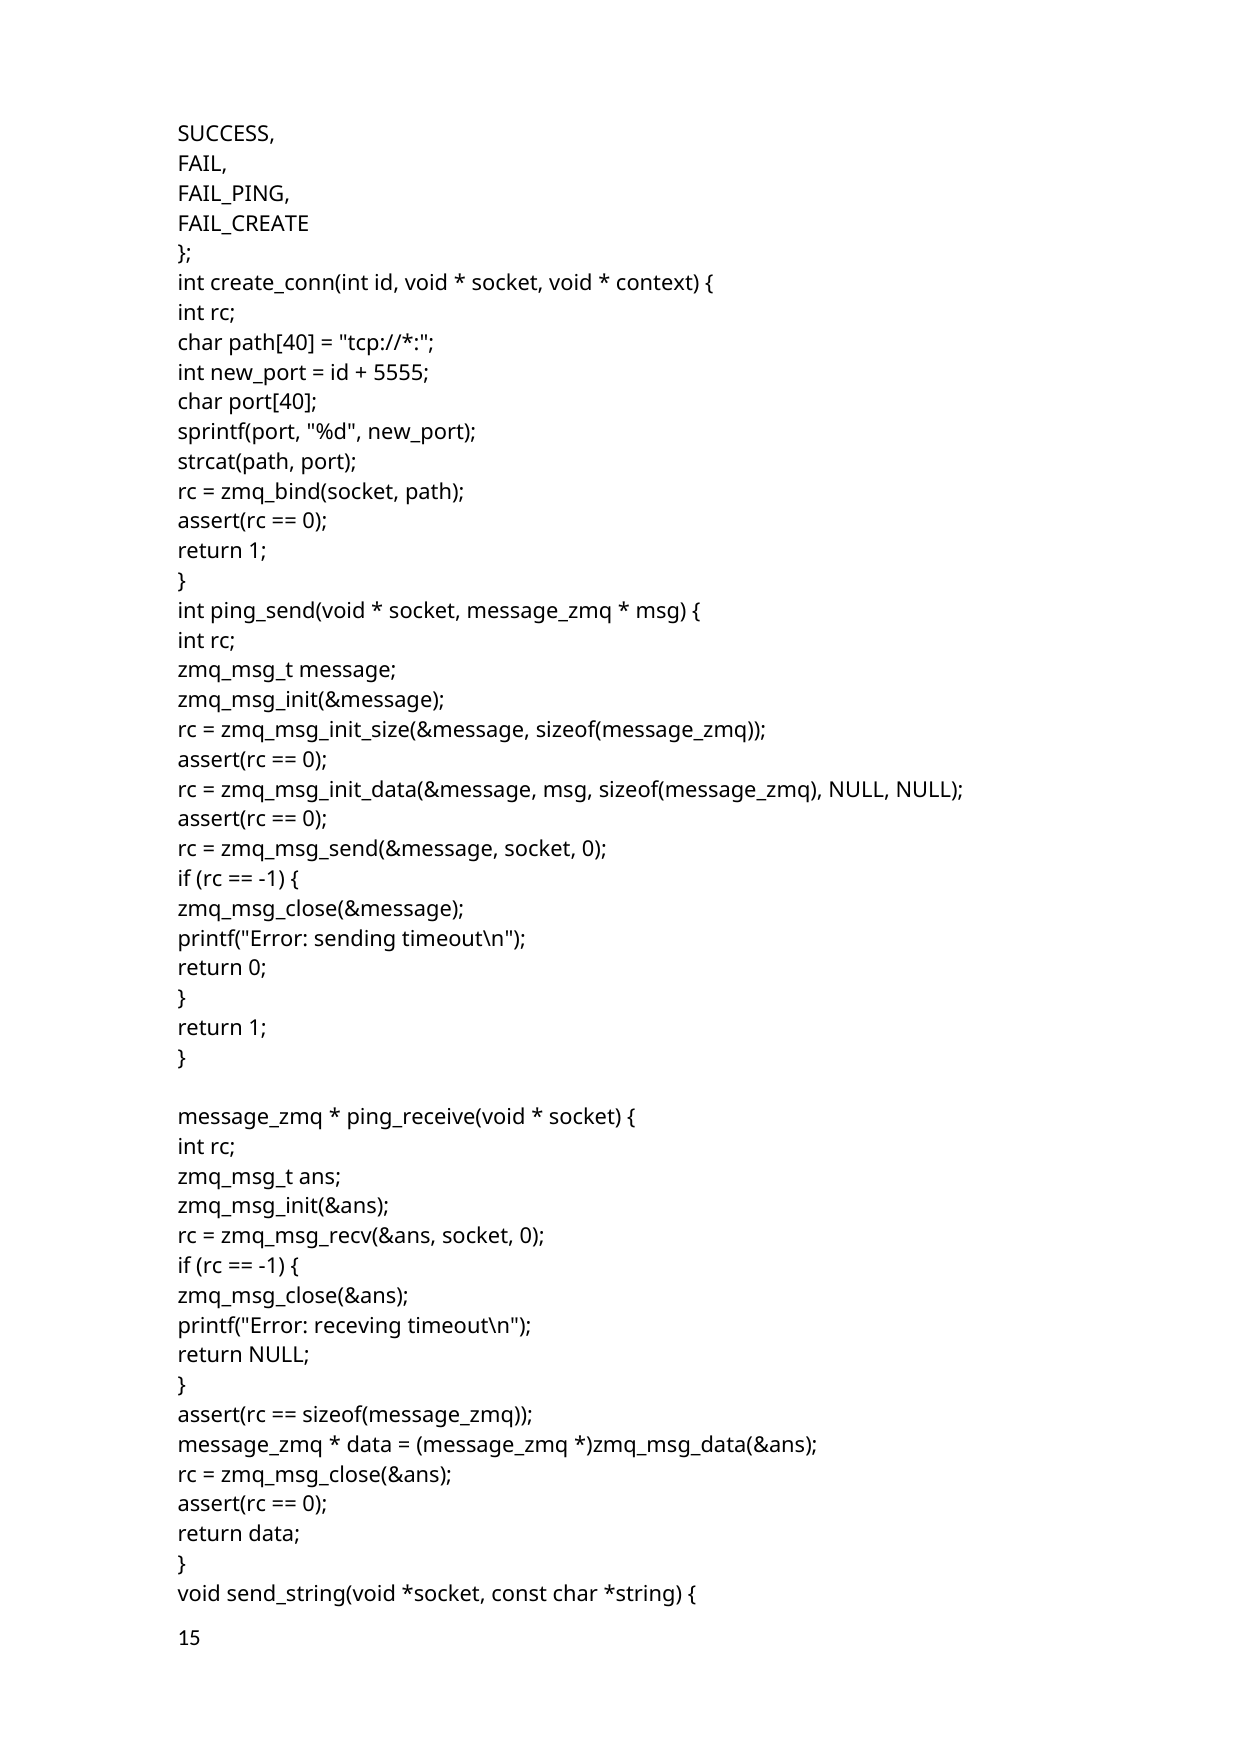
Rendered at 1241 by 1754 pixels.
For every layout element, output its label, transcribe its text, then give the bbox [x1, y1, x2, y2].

text if (rc == -1) { [177, 1250, 1152, 1280]
text } [177, 1548, 1152, 1578]
text int rc; [177, 297, 1152, 327]
text assert(rc == 0); [177, 744, 1152, 773]
text } [177, 565, 1152, 595]
text rc = zmq_msg_recv(&ans, socket, 0); [177, 1220, 1152, 1250]
text zmq_msg_t message; [177, 654, 1152, 684]
text if (rc == -1) { [177, 863, 1152, 893]
text message_zmq * data = (message_zmq *)zmq_msg_data(&ans); [177, 1429, 1152, 1459]
text printf("Error: sending timeout\n"); [177, 922, 1152, 952]
text assert(rc == 0); [177, 803, 1152, 833]
text int rc; [177, 1131, 1152, 1161]
text int new_port = id + 5555; [177, 356, 1152, 386]
text zmq_msg_close(&message); [177, 893, 1152, 922]
text printf("Error: receving timeout\n"); [177, 1310, 1152, 1339]
text rc = zmq_msg_init_data(&message, msg, sizeof(message_zmq), NULL, NULL); [177, 773, 1152, 803]
text FAIL_CREATE [177, 207, 1152, 237]
text int rc; [177, 624, 1152, 654]
text rc = zmq_bind(socket, path); [177, 476, 1152, 505]
text sprintf(port, "%d", new_port); [177, 416, 1152, 446]
text int ping_send(void * socket, message_zmq * msg) { [177, 595, 1152, 624]
text zmq_msg_close(&ans); [177, 1280, 1152, 1310]
text void send_string(void *socket, const char *string) { [177, 1578, 1152, 1608]
text strcat(path, port); [177, 446, 1152, 476]
text return NULL; [177, 1339, 1152, 1369]
text rc = zmq_msg_close(&ans); [177, 1459, 1152, 1488]
text return 0; [177, 952, 1152, 982]
text } [177, 1042, 1152, 1071]
text assert(rc == sizeof(message_zmq)); [177, 1399, 1152, 1429]
text FAIL_PING, [177, 178, 1152, 207]
text }; [177, 237, 1152, 267]
text SUCCESS, [177, 118, 1152, 148]
text zmq_msg_t ans; [177, 1161, 1152, 1191]
text zmq_msg_init(&ans); [177, 1191, 1152, 1220]
text message_zmq * ping_receive(void * socket) { [177, 1101, 1152, 1131]
text zmq_msg_init(&message); [177, 684, 1152, 714]
text char path[40] = "tcp://*:"; [177, 327, 1152, 356]
text rc = zmq_msg_init_size(&message, sizeof(message_zmq)); [177, 714, 1152, 744]
text } [177, 1369, 1152, 1399]
text return 1; [177, 1012, 1152, 1042]
text return 1; [177, 535, 1152, 565]
text assert(rc == 0); [177, 505, 1152, 535]
text return data; [177, 1518, 1152, 1548]
text FAIL, [177, 148, 1152, 178]
text char port[40]; [177, 386, 1152, 416]
text int create_conn(int id, void * socket, void * context) { [177, 267, 1152, 297]
text } [177, 982, 1152, 1012]
text rc = zmq_msg_send(&message, socket, 0); [177, 833, 1152, 863]
text assert(rc == 0); [177, 1488, 1152, 1518]
